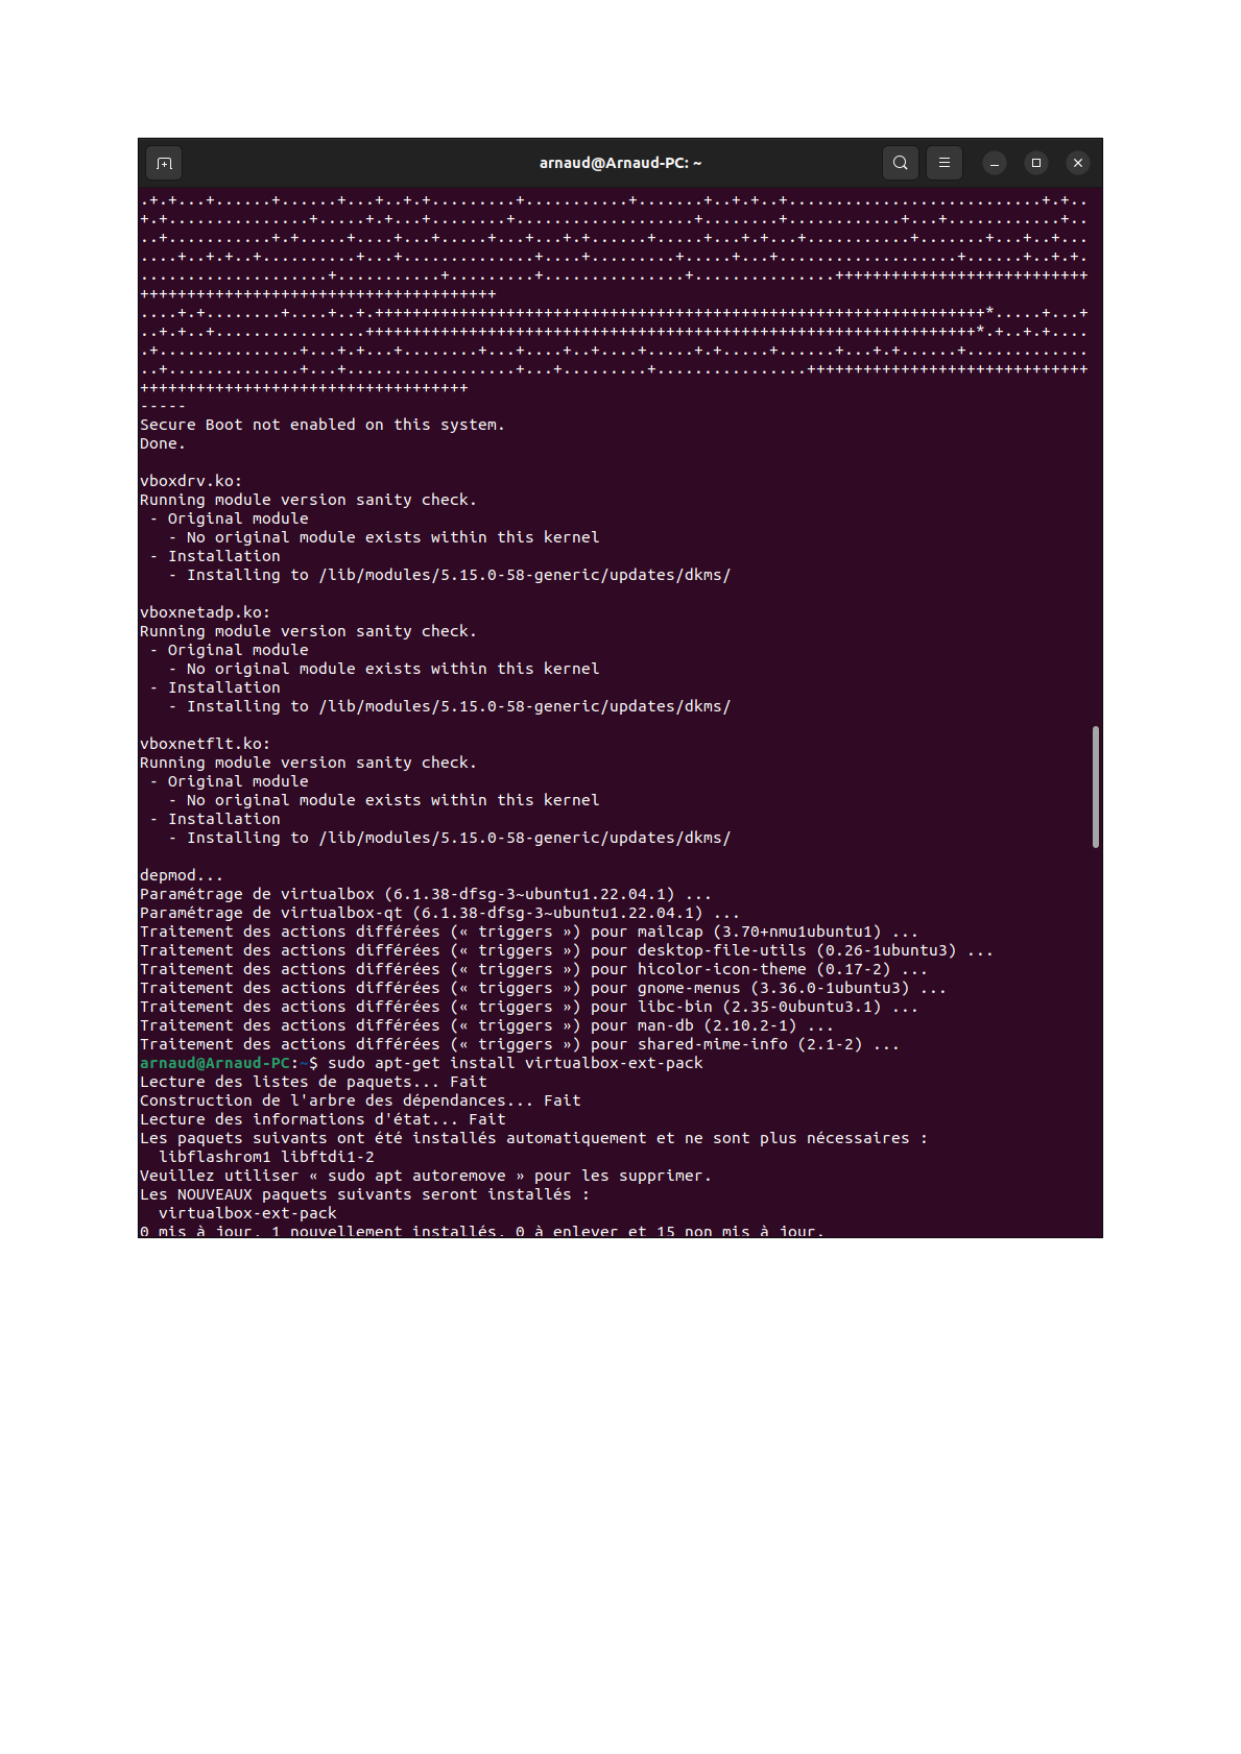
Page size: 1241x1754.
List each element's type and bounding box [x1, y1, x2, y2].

picture [118, 118, 1123, 1258]
